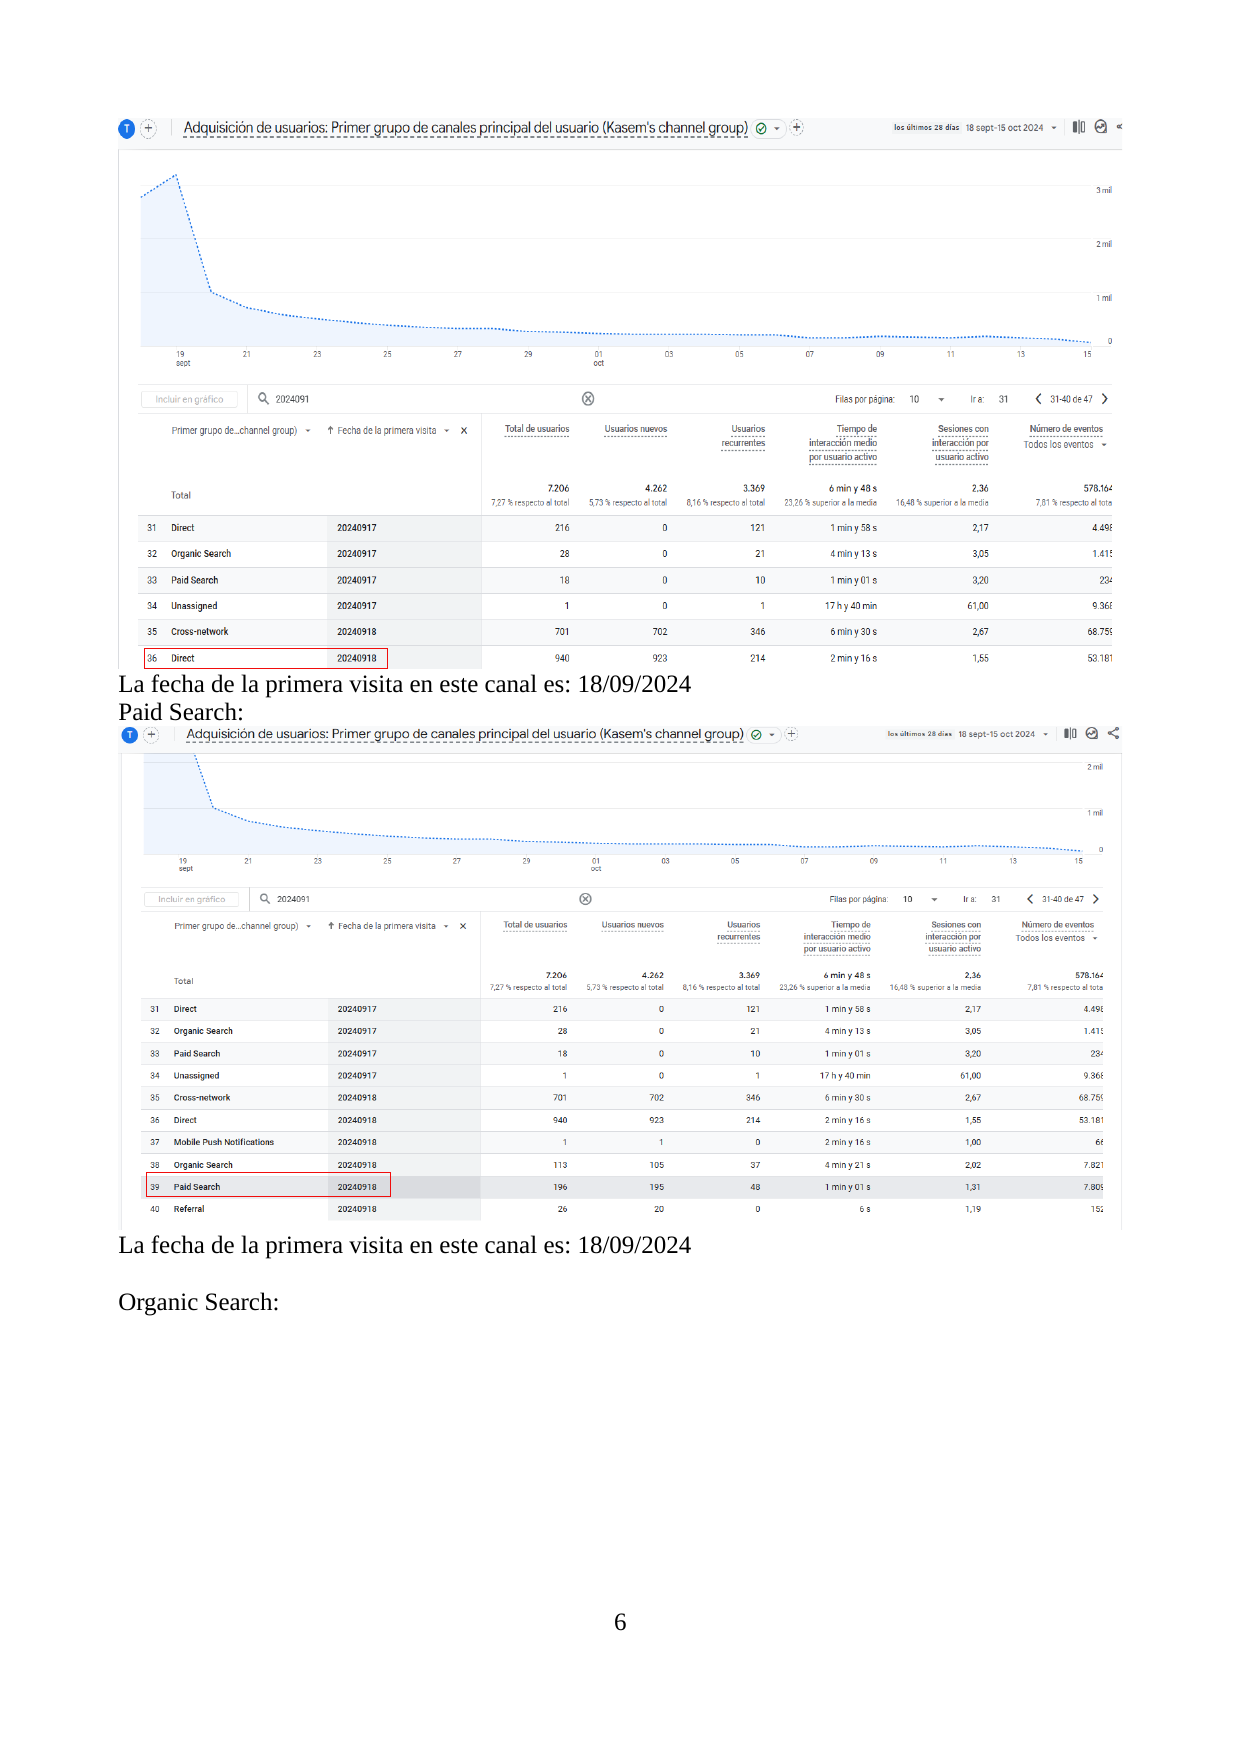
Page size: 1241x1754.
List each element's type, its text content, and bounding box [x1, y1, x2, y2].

picture [118, 118, 1123, 669]
text Paid Search: [118, 697, 1122, 726]
text La fecha de la primera visita en este canal es: 18/09/2024 [118, 669, 1122, 697]
picture [118, 726, 1123, 1230]
text Organic Search: [118, 1287, 1122, 1316]
picture [145, 649, 387, 668]
text La fecha de la primera visita en este canal es: 18/09/2024 [118, 1230, 1122, 1259]
